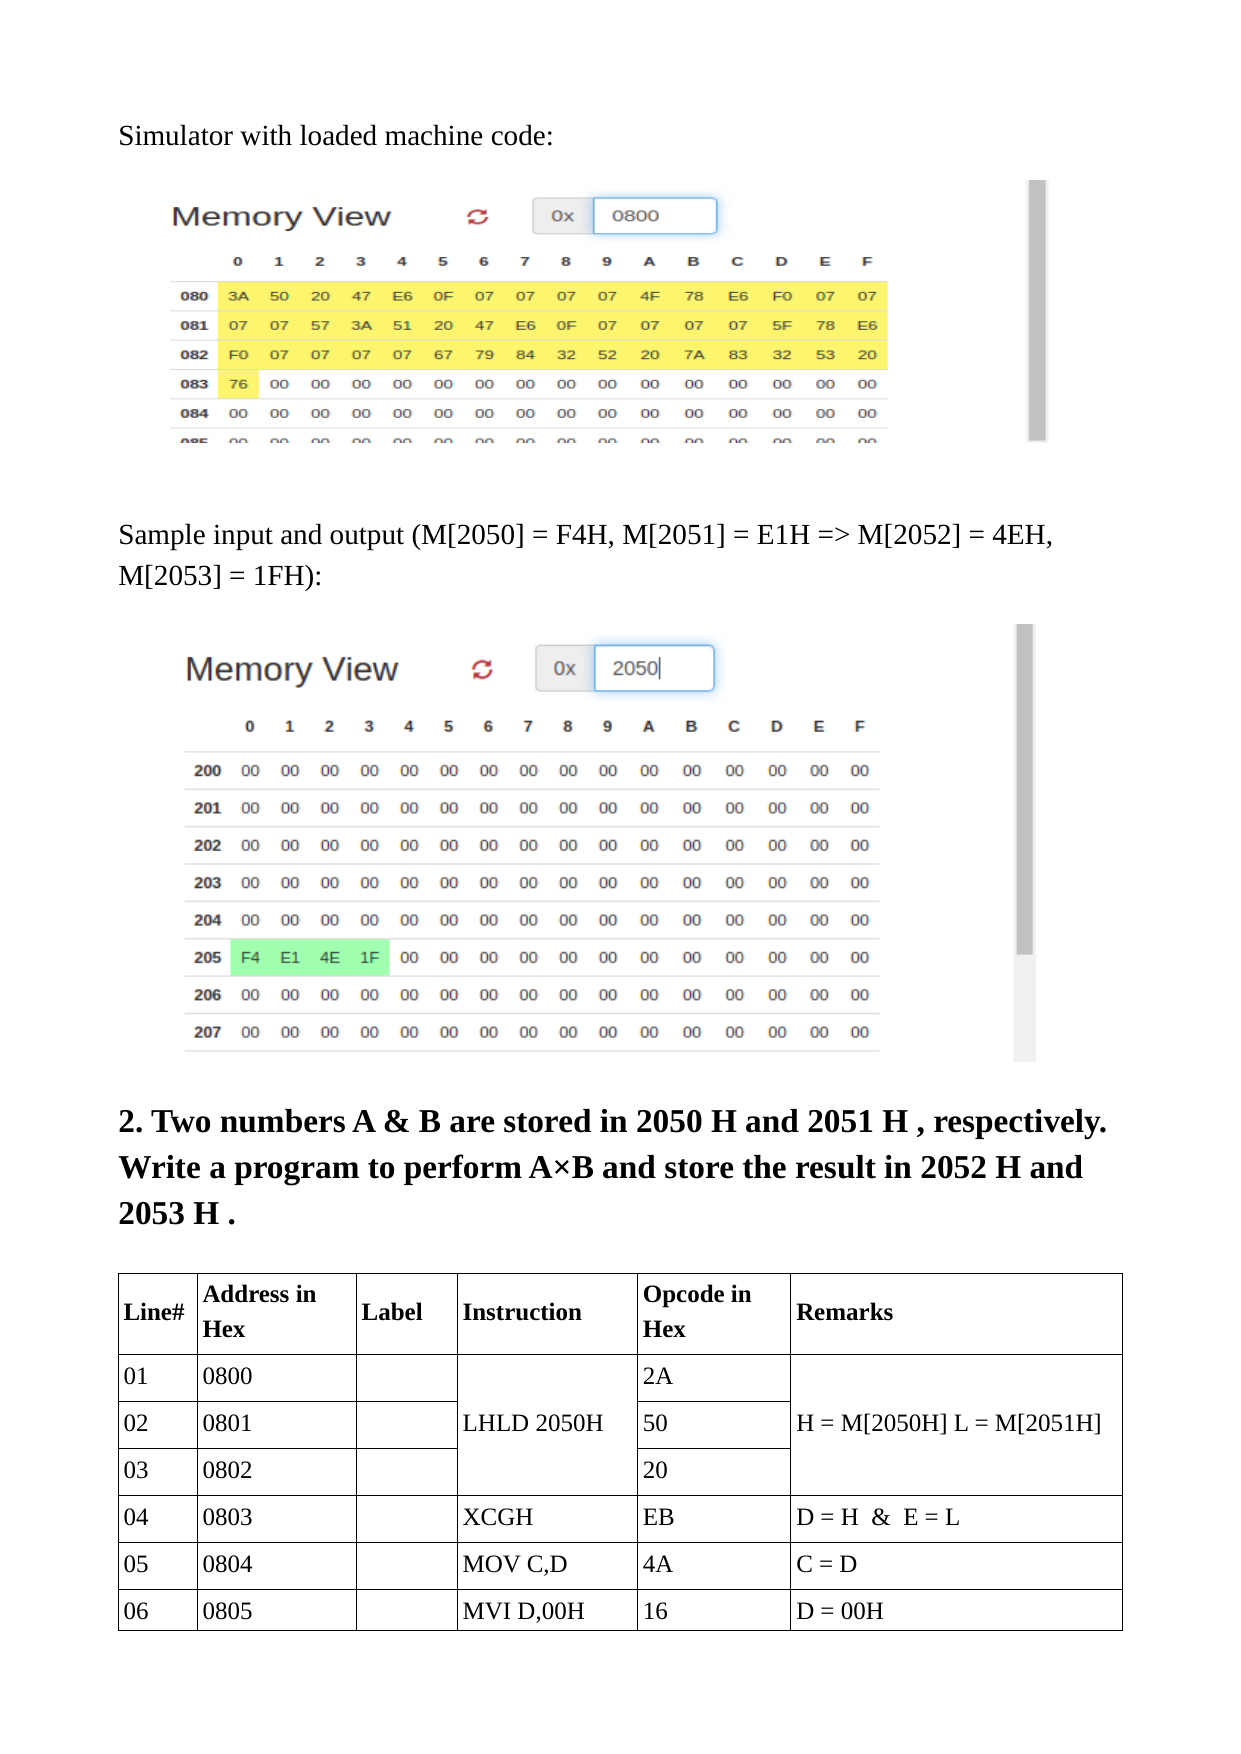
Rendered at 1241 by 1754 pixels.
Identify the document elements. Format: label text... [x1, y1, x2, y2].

table_cell 0800 [198, 1355, 356, 1401]
table_cell [357, 1355, 457, 1401]
table_cell 05 [119, 1543, 197, 1589]
table_cell 0802 [198, 1449, 356, 1495]
table_header Line# [119, 1274, 197, 1354]
table_cell EB [638, 1496, 790, 1542]
table_cell 0804 [198, 1543, 356, 1589]
table_cell H = M[2050H] L = M[2051H] [791, 1355, 1122, 1495]
table_cell 01 [119, 1355, 197, 1401]
table_cell 04 [119, 1496, 197, 1542]
table_cell LHLD 2050H [458, 1355, 637, 1495]
text Sample input and output (M[2050] = F4H, M[2051] = E1H => M[2052] = 4EH, M[2053] = 1FH): [118, 517, 1122, 591]
table_header Remarks [791, 1274, 1122, 1354]
table_cell MVI D,00H [458, 1590, 637, 1630]
table_cell XCGH [458, 1496, 637, 1542]
table_cell C = D [791, 1543, 1122, 1589]
table_cell 0801 [198, 1402, 356, 1448]
table_cell 4A [638, 1543, 790, 1589]
text 2. Two numbers A & B are stored in 2050 H and 2051 H , respectively. Write a program to perform A×B and store the result in 2052 H and 2053 H . [118, 1102, 1122, 1232]
table_cell [357, 1590, 457, 1630]
table_cell [357, 1449, 457, 1495]
table_cell 50 [638, 1402, 790, 1448]
table_cell 06 [119, 1590, 197, 1630]
table_cell [357, 1402, 457, 1448]
table_header Opcode in Hex [638, 1274, 790, 1354]
table_cell 0805 [198, 1590, 356, 1630]
table_cell [357, 1496, 457, 1542]
table_cell D = 00H [791, 1590, 1122, 1630]
table_header Address in Hex [198, 1274, 356, 1354]
table_header Label [357, 1274, 457, 1354]
table_cell 2A [638, 1355, 790, 1401]
table_cell 20 [638, 1449, 790, 1495]
table_cell MOV C,D [458, 1543, 637, 1589]
table_cell D = H & E = L [791, 1496, 1122, 1542]
table_cell 0803 [198, 1496, 356, 1542]
table_cell [357, 1543, 457, 1589]
table_cell 03 [119, 1449, 197, 1495]
table_cell 16 [638, 1590, 790, 1630]
table_header Instruction [458, 1274, 637, 1354]
table_cell 02 [119, 1402, 197, 1448]
text Simulator with loaded machine code: [118, 118, 1122, 152]
